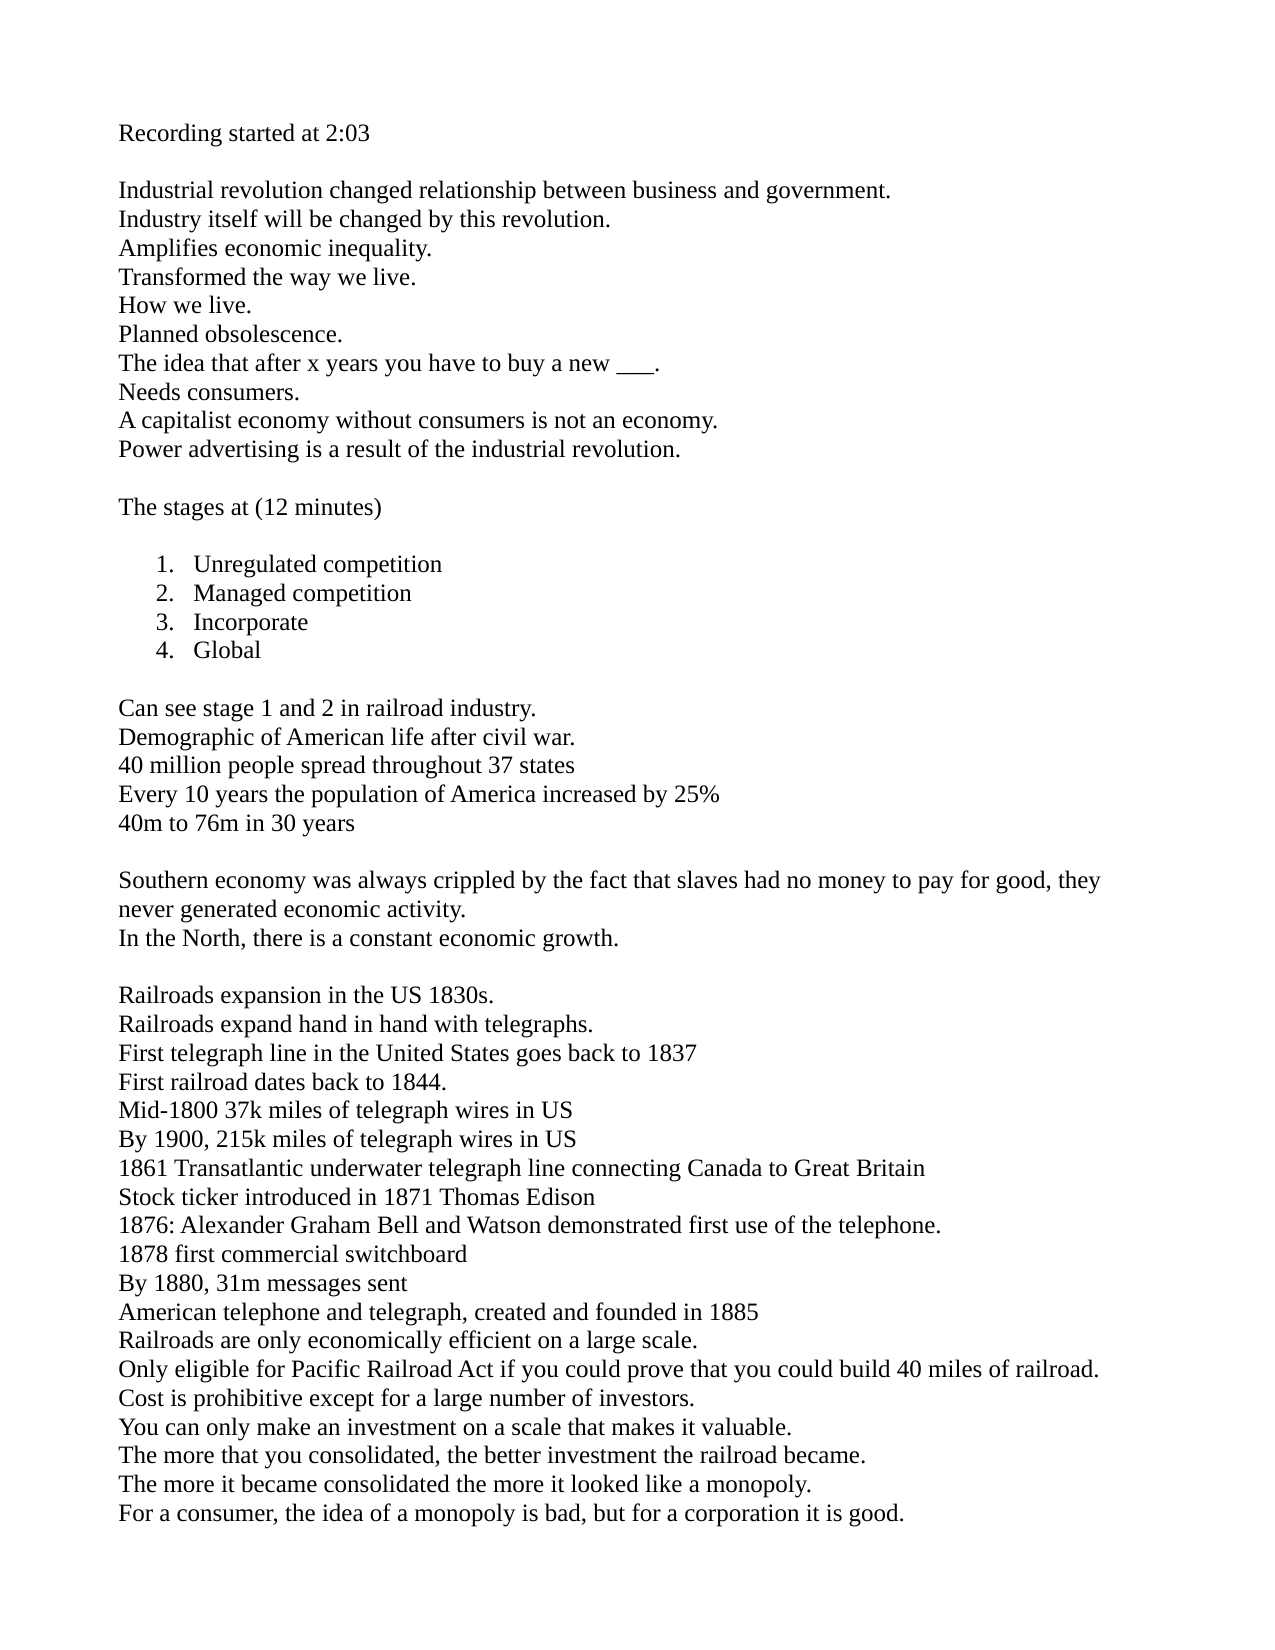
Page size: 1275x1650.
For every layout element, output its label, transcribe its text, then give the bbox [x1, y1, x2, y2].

text Railroads are only economically efficient on a large scale. [118, 1326, 1157, 1354]
text Industry itself will be changed by this revolution. [118, 204, 1157, 233]
text By 1880, 31m messages sent [118, 1268, 1157, 1297]
text Industrial revolution changed relationship between business and government. [118, 176, 1157, 204]
text A capitalist economy without consumers is not an economy. [118, 406, 1157, 434]
text Every 10 years the population of America increased by 25% [118, 779, 1157, 808]
text 1876: Alexander Graham Bell and Watson demonstrated first use of the telephone. [118, 1211, 1157, 1239]
text Stock ticker introduced in 1871 Thomas Edison [118, 1182, 1157, 1211]
text Southern economy was always crippled by the fact that slaves had no money to pay for good, they never generated economic activity. [118, 866, 1157, 923]
text Mid-1800 37k miles of telegraph wires in US [118, 1096, 1157, 1124]
list Unregulated competition [156, 549, 1157, 578]
text American telephone and telegraph, created and founded in 1885 [118, 1297, 1157, 1326]
text Can see stage 1 and 2 in railroad industry. [118, 693, 1157, 722]
text Power advertising is a result of the industrial revolution. [118, 434, 1157, 463]
text In the North, there is a constant economic growth. [118, 923, 1157, 952]
text Railroads expand hand in hand with telegraphs. [118, 1009, 1157, 1038]
text 1878 first commercial switchboard [118, 1239, 1157, 1268]
text How we live. [118, 291, 1157, 319]
list Incorporate [156, 607, 1157, 636]
text For a consumer, the idea of a monopoly is bad, but for a corporation it is good. [118, 1498, 1157, 1527]
text You can only make an investment on a scale that makes it valuable. [118, 1412, 1157, 1441]
text Recording started at 2:03 [118, 118, 1157, 147]
text 40m to 76m in 30 years [118, 808, 1157, 837]
text 1861 Transatlantic underwater telegraph line connecting Canada to Great Britain [118, 1153, 1157, 1182]
list Managed competition [156, 578, 1157, 607]
text Planned obsolescence. [118, 319, 1157, 348]
text By 1900, 215k miles of telegraph wires in US [118, 1124, 1157, 1153]
text Needs consumers. [118, 377, 1157, 406]
text The more that you consolidated, the better investment the railroad became. [118, 1441, 1157, 1469]
text First railroad dates back to 1844. [118, 1067, 1157, 1096]
text The stages at (12 minutes) [118, 492, 1157, 521]
text 40 million people spread throughout 37 states [118, 751, 1157, 779]
text First telegraph line in the United States goes back to 1837 [118, 1038, 1157, 1067]
text Amplifies economic inequality. [118, 233, 1157, 262]
text Railroads expansion in the US 1830s. [118, 981, 1157, 1009]
text The more it became consolidated the more it looked like a monopoly. [118, 1469, 1157, 1498]
text The idea that after x years you have to buy a new ___. [118, 348, 1157, 377]
text Cost is prohibitive except for a large number of investors. [118, 1383, 1157, 1412]
text Transformed the way we live. [118, 262, 1157, 291]
list Global [156, 636, 1157, 664]
text Only eligible for Pacific Railroad Act if you could prove that you could build 40 miles of railroad. [118, 1354, 1157, 1383]
text Demographic of American life after civil war. [118, 722, 1157, 751]
